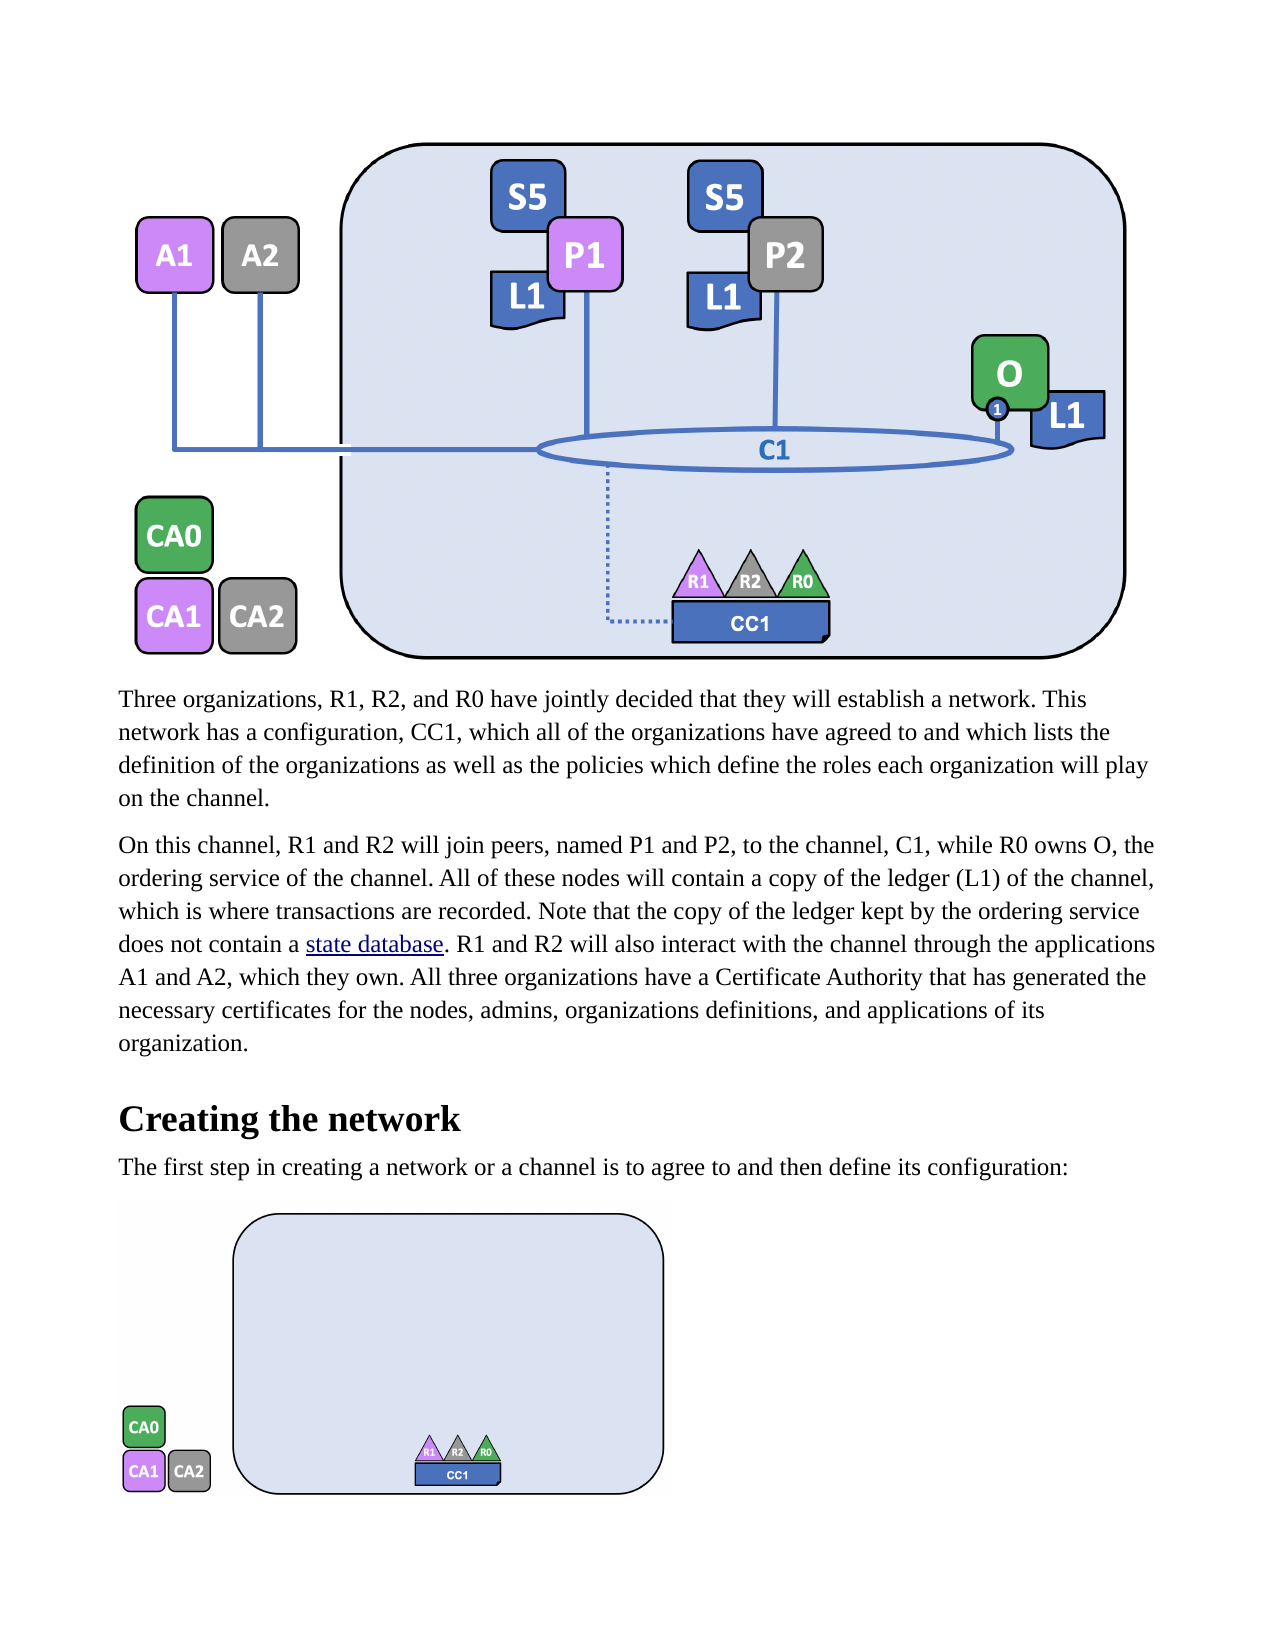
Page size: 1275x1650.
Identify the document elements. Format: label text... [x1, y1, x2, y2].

picture [118, 118, 1142, 665]
text On this channel, R1 and R2 will join peers, named P1 and P2, to the channel, C1, while R0 owns O, the ordering service of the channel. All of these nodes will contain a copy of the ledger (L1) of the channel, which is where transactions are recorded. Note that the copy of the ledger kept by the ordering service does not contain a state database. R1 and R2 will also interact with the channel through the applications A1 and A2, which they own. All three organizations have a Certificate Authority that has generated the necessary certificates for the nodes, admins, organizations definitions, and applications of its organization. [118, 830, 1157, 1057]
subtitle Creating the network [118, 1097, 1157, 1140]
text The first step in creating a network or a channel is to agree to and then define its configuration: [118, 1152, 1157, 1181]
picture [118, 1200, 673, 1499]
text Three organizations, R1, R2, and R0 have jointly decided that they will establish a network. This network has a configuration, CC1, which all of the organizations have agreed to and which lists the definition of the organizations as well as the policies which define the roles each organization will play on the channel. [118, 684, 1157, 811]
